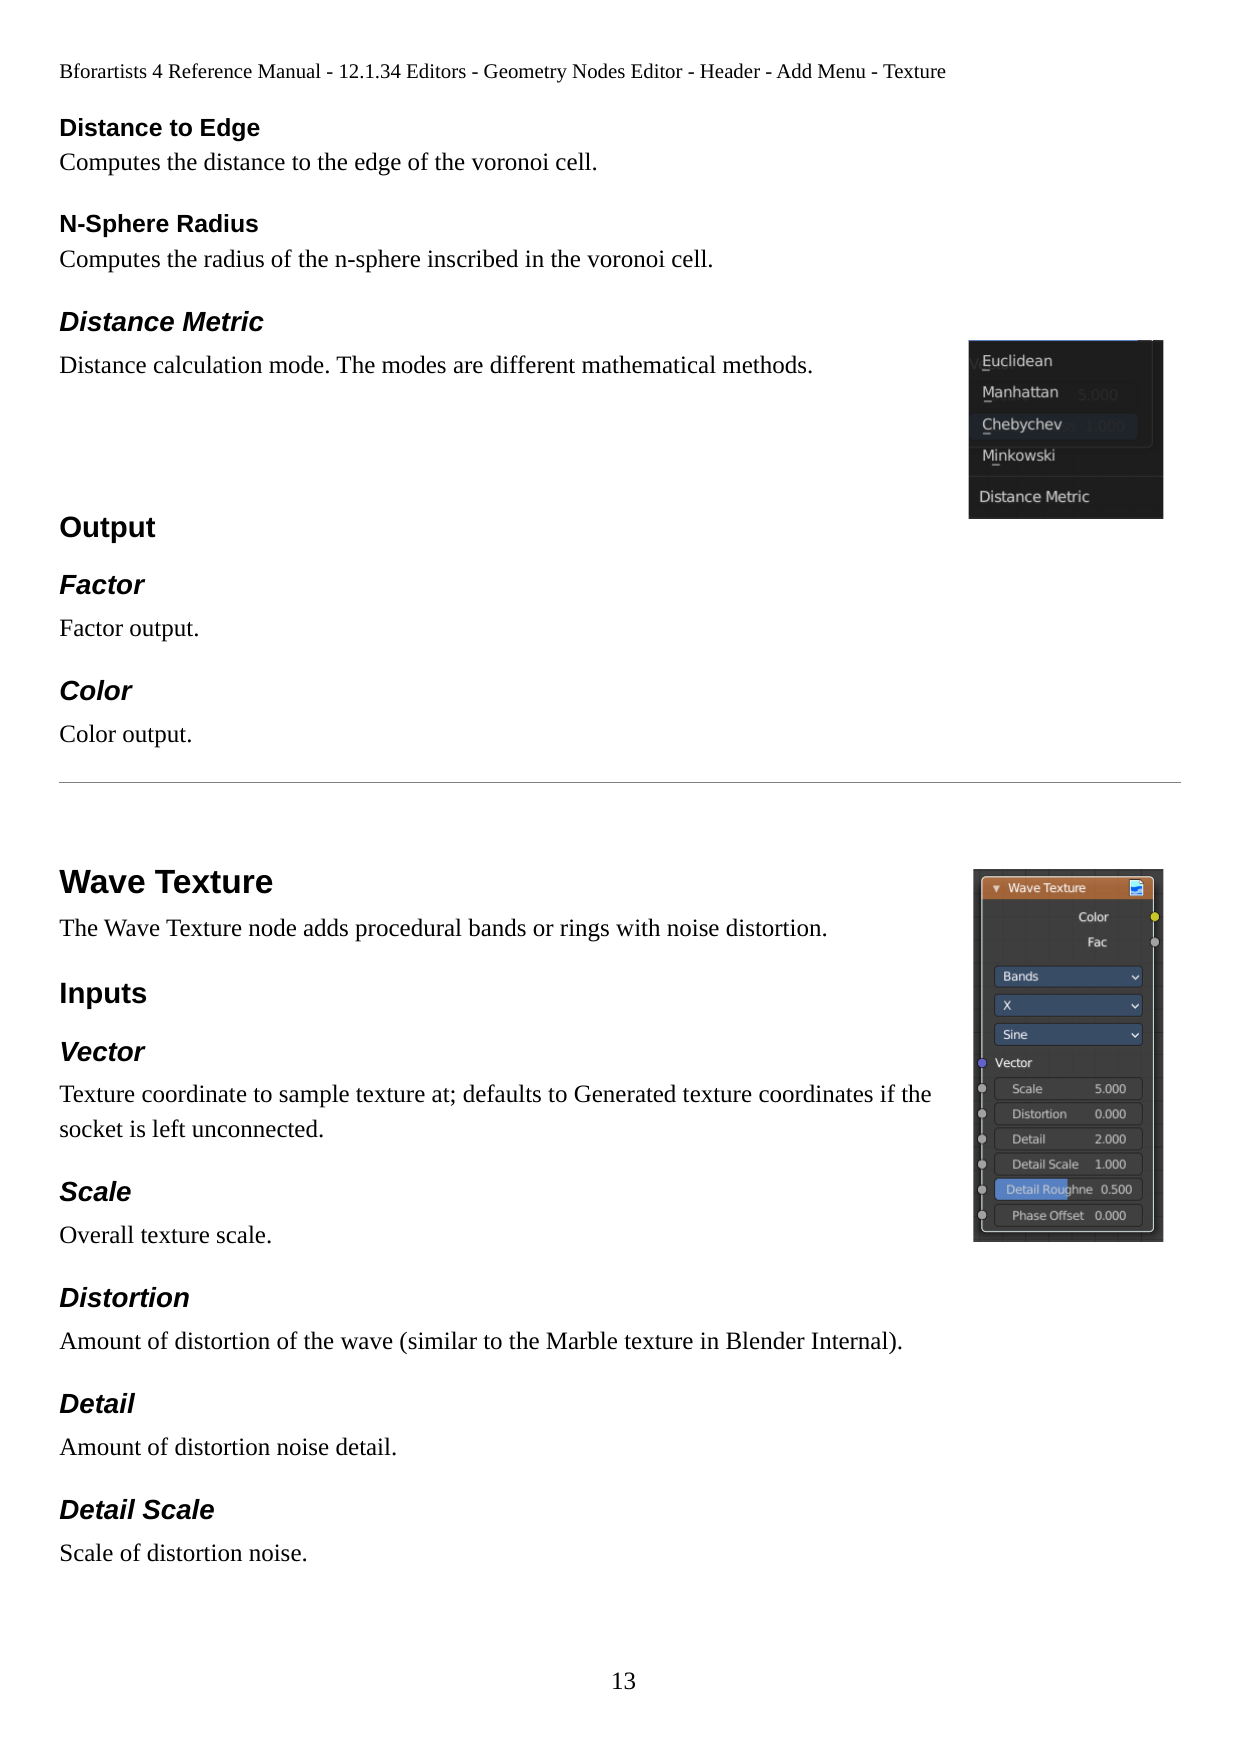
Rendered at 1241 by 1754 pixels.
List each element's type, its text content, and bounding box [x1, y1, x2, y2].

subtitle Output [59, 510, 1181, 543]
subtitle Detail [59, 1387, 1181, 1419]
text Distance calculation mode. The modes are different mathematical methods. [59, 350, 968, 378]
picture [973, 869, 1164, 1242]
subtitle Detail Scale [59, 1493, 1181, 1525]
subtitle Scale [59, 1176, 973, 1207]
subtitle N-Sphere Radius [59, 209, 1181, 237]
text Amount of distortion noise detail. [59, 1432, 1181, 1461]
picture [968, 340, 1164, 519]
subtitle Distortion [59, 1281, 1181, 1313]
subtitle Distance to Edge [59, 113, 1181, 141]
text Texture coordinate to sample texture at; defaults to Generated texture coordinates if the socket is left unconnected. [59, 1079, 973, 1143]
subtitle [1164, 1176, 1181, 1207]
text The Wave Texture node adds procedural bands or rings with noise distortion. [59, 913, 973, 941]
subtitle Vector [59, 1035, 973, 1067]
subtitle Factor [59, 568, 1181, 600]
subtitle Inputs [59, 976, 973, 1010]
subtitle Color [59, 674, 1181, 706]
text Computes the distance to the edge of the voronoi cell. [59, 147, 1181, 176]
subtitle [1164, 1035, 1181, 1067]
text Color output. [59, 719, 1181, 747]
subtitle [1164, 976, 1181, 1010]
text Overall texture scale. [59, 1220, 1181, 1249]
text Factor output. [59, 613, 1181, 642]
text Amount of distortion of the wave (similar to the Marble texture in Blender Internal). [59, 1326, 1181, 1354]
subtitle Wave Texture [59, 862, 1181, 900]
text Scale of distortion noise. [59, 1538, 1181, 1566]
text Computes the radius of the n-sphere inscribed in the voronoi cell. [59, 244, 1181, 272]
subtitle Distance Metric [59, 305, 1181, 337]
